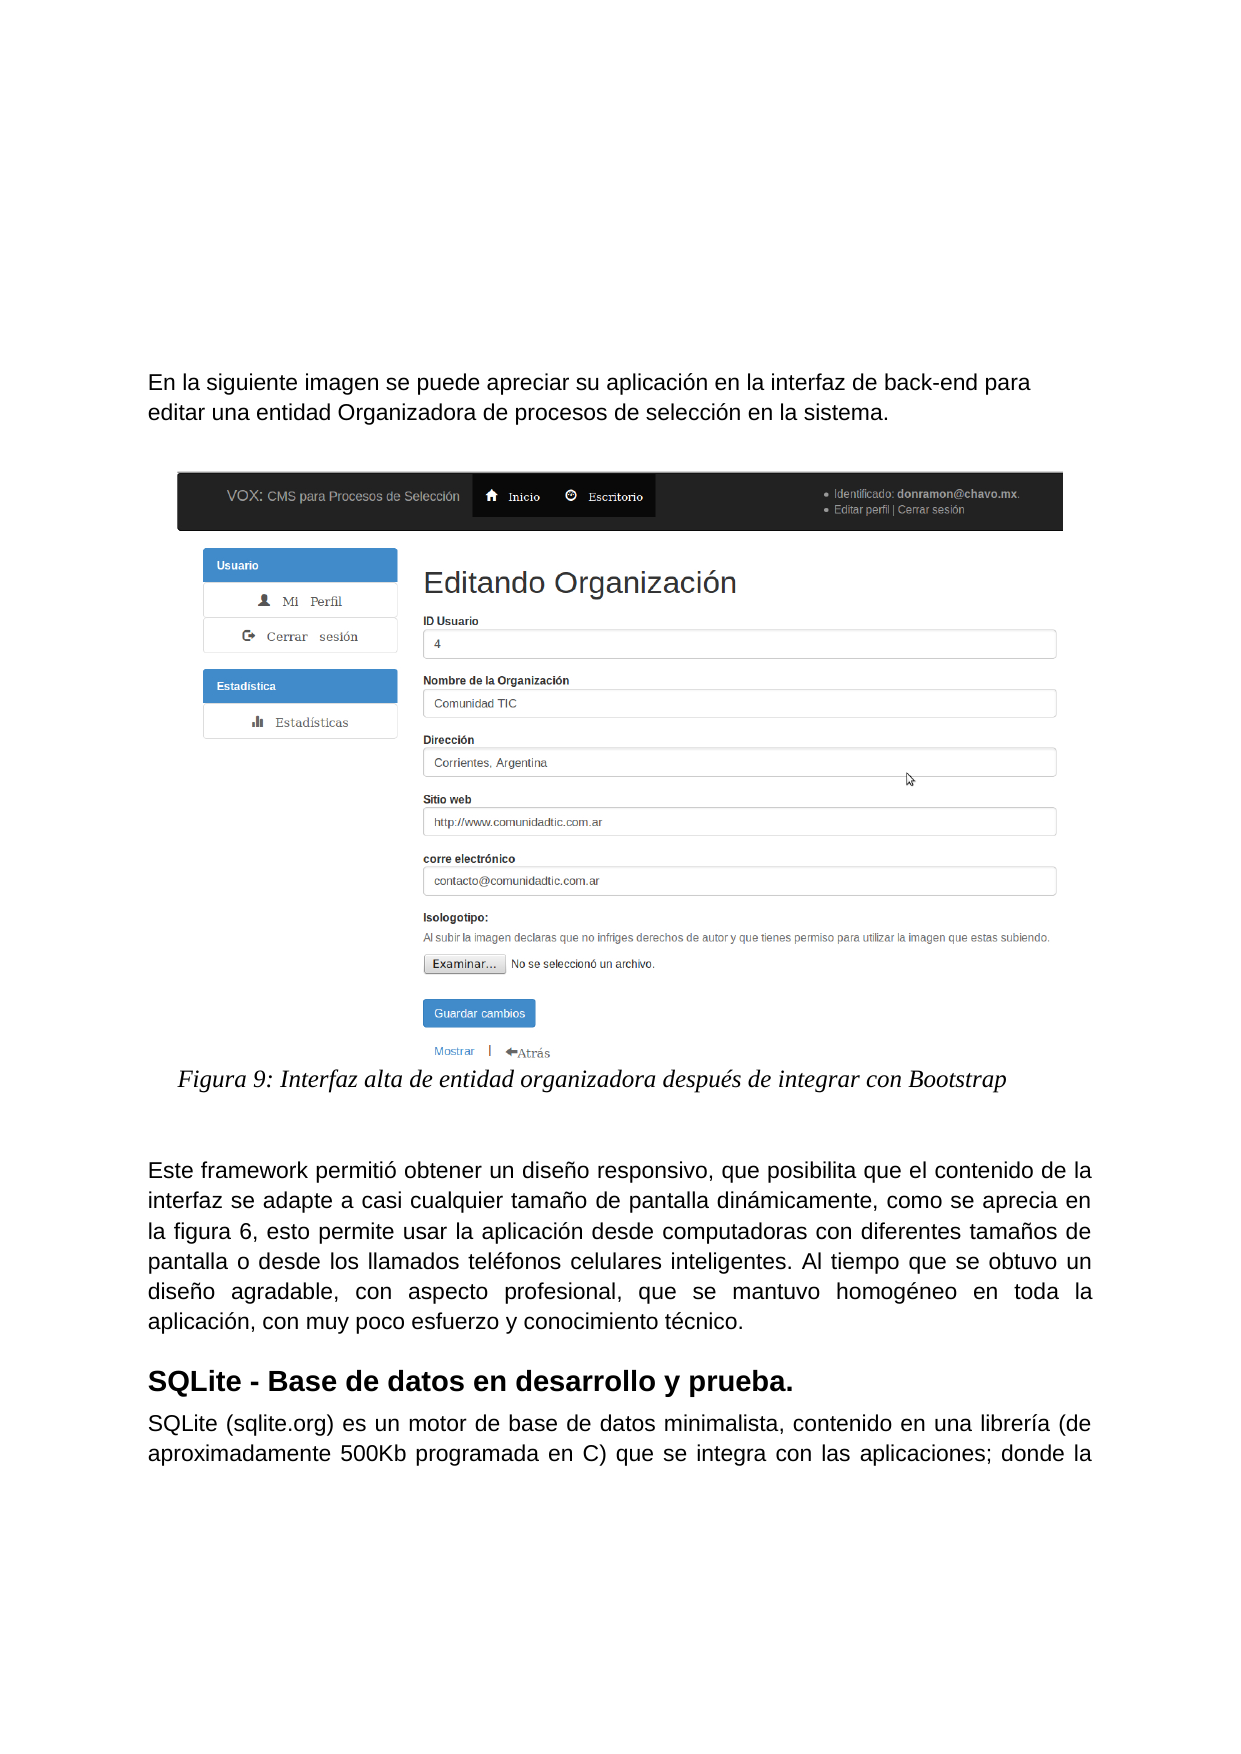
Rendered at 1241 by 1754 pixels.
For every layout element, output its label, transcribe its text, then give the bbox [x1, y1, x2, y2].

picture [177, 471, 1063, 1065]
text Este framework permitió obtener un diseño responsivo, que posibilita que el contenido de la interfaz se adapte a casi cualquier tamaño de pantalla dinámicamente, como se aprecia en la figura 6, esto permite usar la aplicación desde computadoras con diferentes tamaños de pantalla o desde los llamados teléfonos celulares inteligentes. Al tiempo que se obtuvo un diseño agradable, con aspecto profesional, que se mantuvo homogéneo en toda la aplicación, con muy poco esfuerzo y conocimiento técnico. [148, 1157, 1093, 1335]
text Figura 9: Interfaz alta de entidad organizadora después de integrar con Bootstrap [177, 1065, 1063, 1093]
text En la siguiente imagen se puede apreciar su aplicación en la interfaz de back-end para editar una entidad Organizadora de procesos de selección en la sistema. [148, 369, 1093, 425]
subtitle SQLite - Base de datos en desarrollo y prueba. [148, 1363, 1093, 1397]
text SQLite (sqlite.org) es un motor de base de datos minimalista, contenido en una librería (de aproximadamente 500Kb programada en C) que se integra con las aplicaciones; donde la [148, 1409, 1093, 1466]
